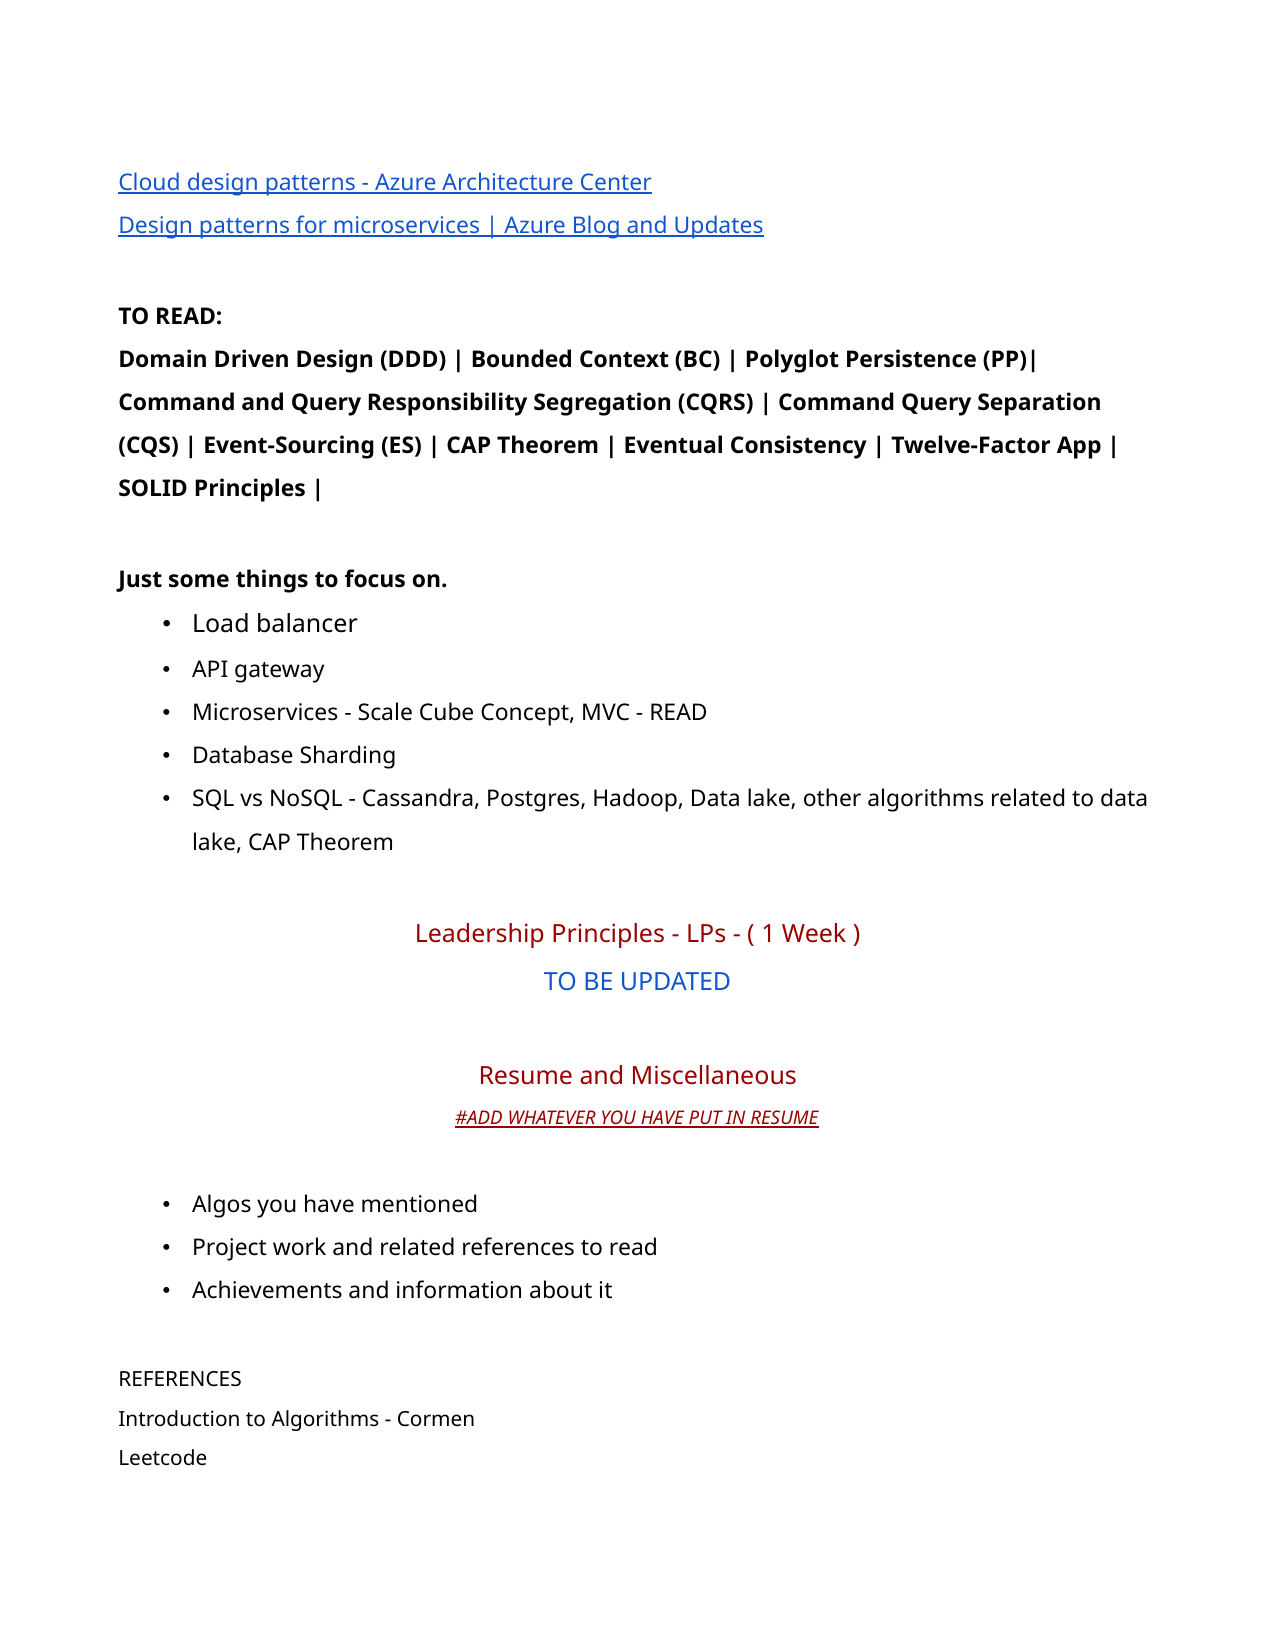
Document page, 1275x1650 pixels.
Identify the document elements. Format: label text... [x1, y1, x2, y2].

list Project work and related references to read [162, 1231, 1157, 1262]
text Domain Driven Design (DDD) | Bounded Context (BC) | Polyglot Persistence (PP)| Command and Query Responsibility Segregation (CQRS) | Command Query Separation (CQS) | Event-Sourcing (ES) | CAP Theorem | Eventual Consistency | Twelve-Factor App | SOLID Principles | [118, 343, 1157, 503]
text Leetcode [118, 1443, 1157, 1471]
text Cloud design patterns - Azure Architecture Center [118, 166, 1157, 197]
text Just some things to focus on. [118, 563, 1157, 594]
list Load balancer [162, 606, 1157, 640]
text Leadership Principles - LPs - ( 1 Week ) [118, 916, 1157, 950]
list Achievements and information about it [162, 1274, 1157, 1305]
list Microservices - Scale Cube Concept, MVC - READ [162, 696, 1157, 727]
list Algos you have mentioned [162, 1187, 1157, 1219]
text Resume and Miscellaneous [118, 1058, 1157, 1092]
list SQL vs NoSQL - Cassandra, Postgres, Hadoop, Data lake, other algorithms related to data lake, CAP Theorem [162, 782, 1157, 857]
list API gateway [162, 653, 1157, 684]
text TO READ: [118, 299, 1157, 331]
list Database Sharding [162, 739, 1157, 770]
text REFERENCES [118, 1364, 1157, 1393]
text Design patterns for microservices | Azure Blog and Updates [118, 209, 1157, 240]
text #ADD WHATEVER YOU HAVE PUT IN RESUME [118, 1105, 1157, 1130]
text TO BE UPDATED [118, 963, 1157, 997]
text Introduction to Algorithms - Cormen [118, 1404, 1157, 1432]
